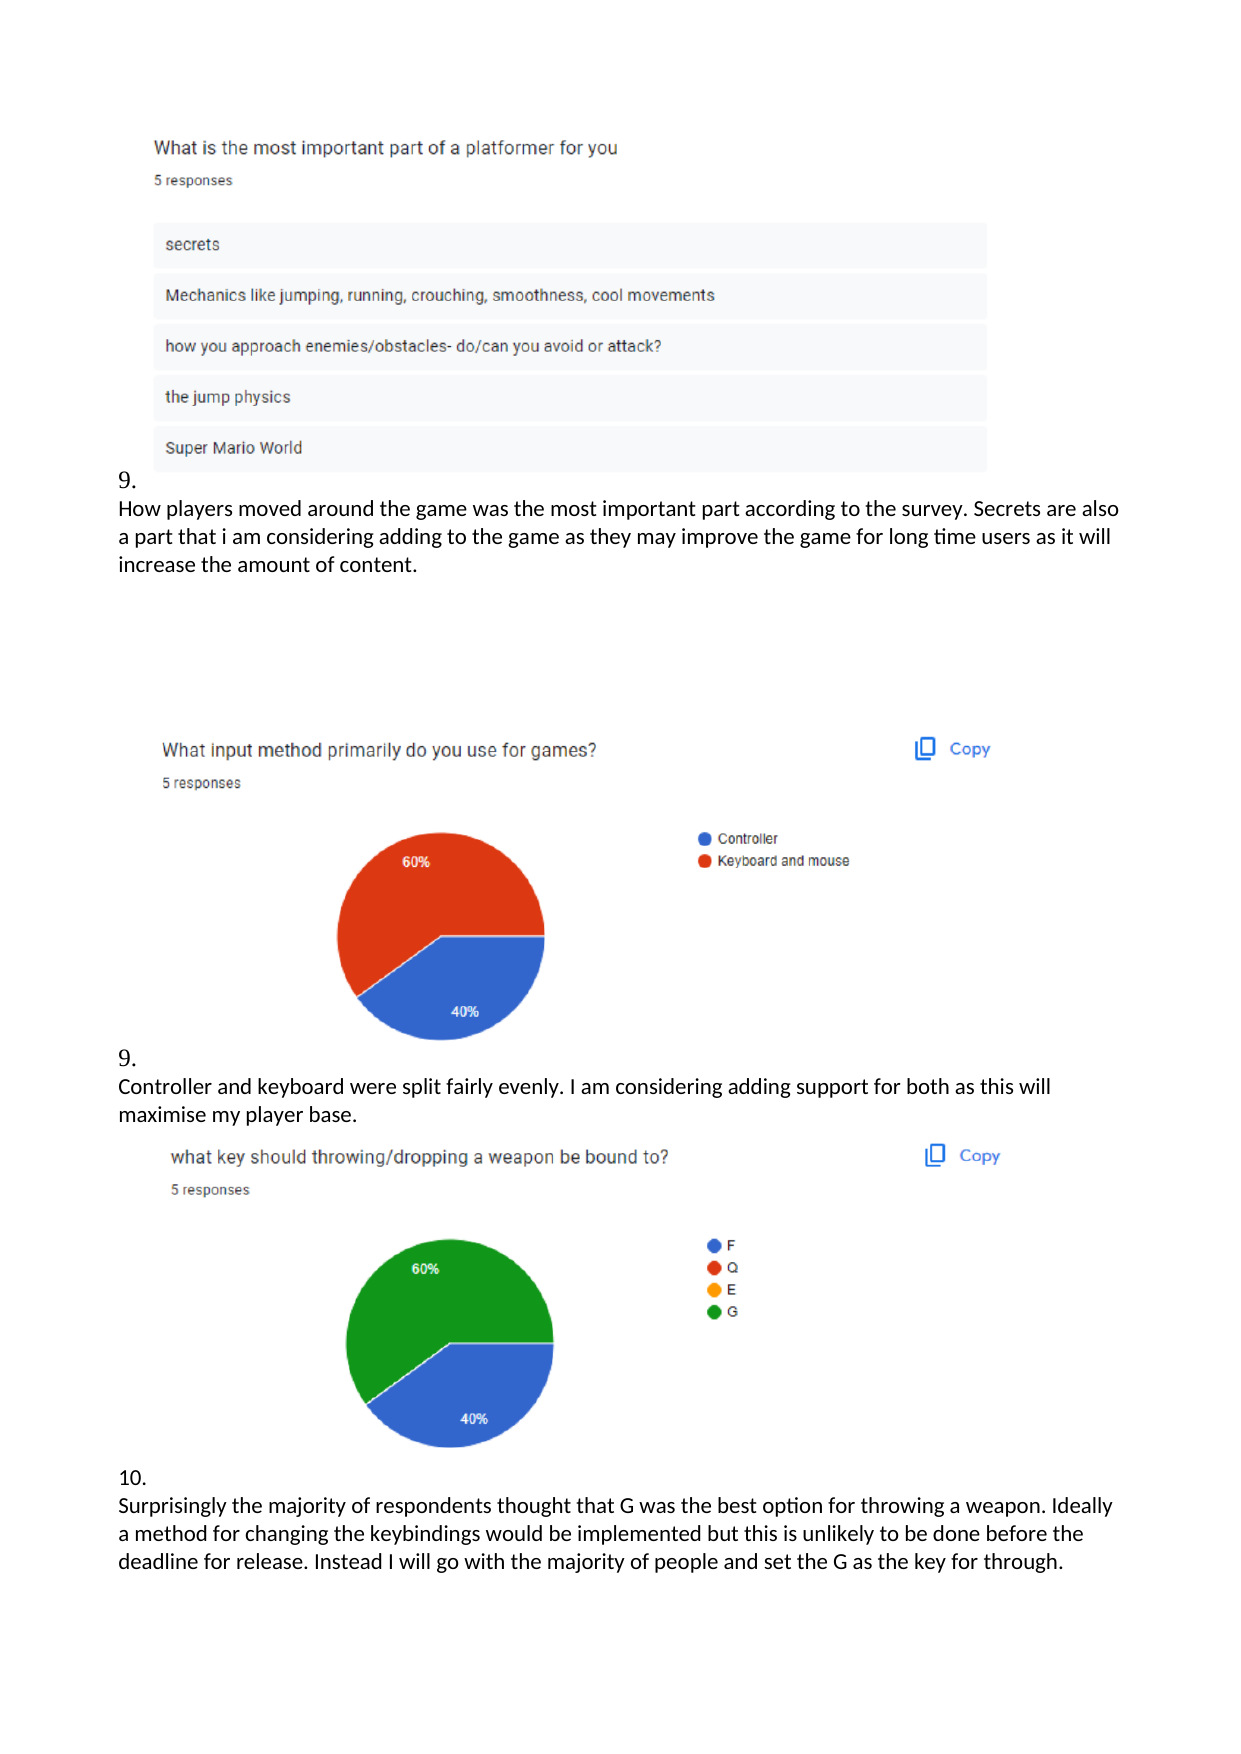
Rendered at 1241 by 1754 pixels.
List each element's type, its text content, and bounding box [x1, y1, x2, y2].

text 10. [118, 1128, 1122, 1491]
text Controller and keyboard were split fairly evenly. I am considering adding support for both as this will maximise my player base. [118, 1072, 1122, 1128]
text Surprisingly the majority of respondents thought that G was the best option for throwing a weapon. Ideally a method for changing the keybindings would be implemented but this is unlikely to be done before the deadline for release. Instead I will go with the majority of people and set the G as the key for through. [118, 1491, 1122, 1576]
text How players moved around the game was the most important part according to the survey. Secrets are also a part that i am considering adding to the game as they may improve the game for long time users as it will increase the amount of content. [118, 494, 1122, 578]
text 9. [118, 718, 1122, 1072]
text 9. [118, 118, 1122, 494]
